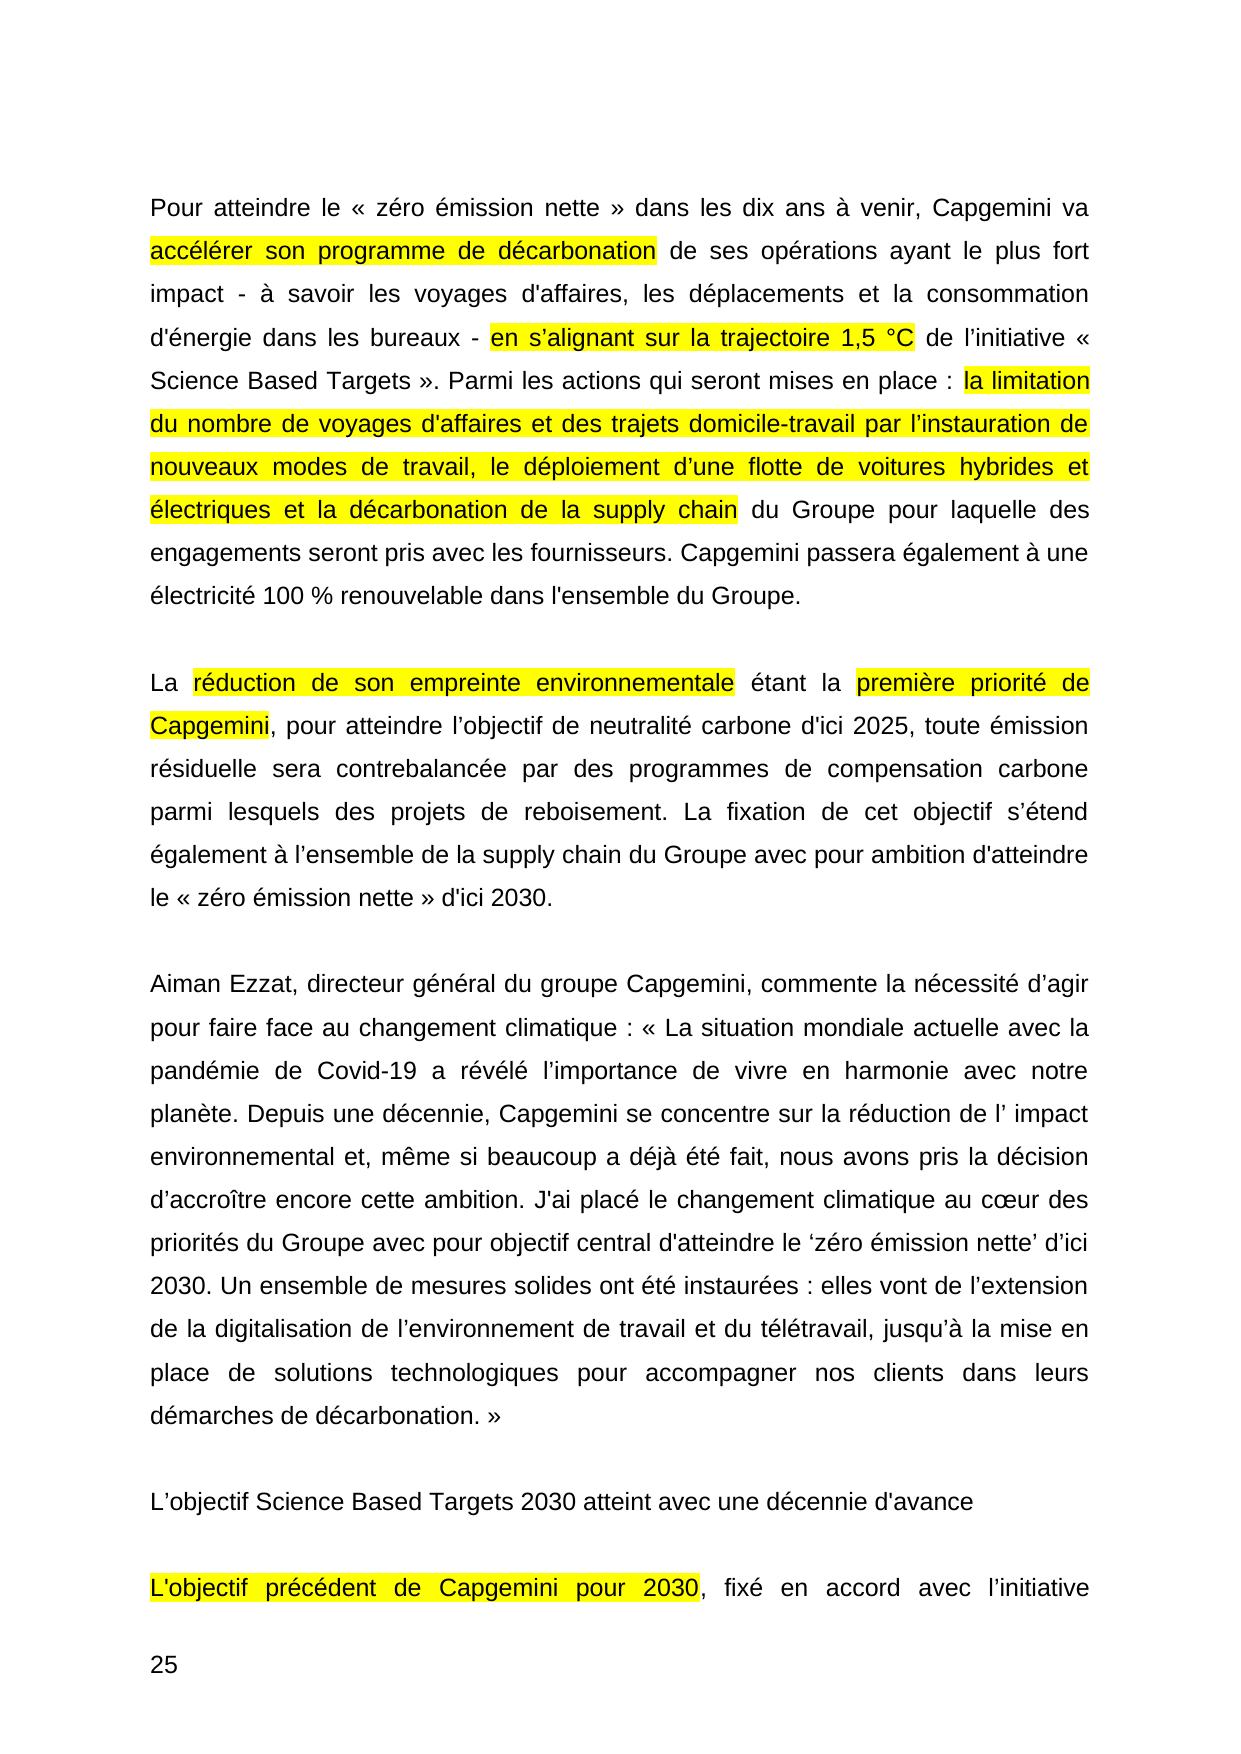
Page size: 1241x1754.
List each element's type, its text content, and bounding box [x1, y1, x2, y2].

text La réduction de son empreinte environnementale étant la première priorité de Capgemini, pour atteindre l’objectif de neutralité carbone d'ici 2025, toute émission résiduelle sera contrebalancée par des programmes de compensation carbone parmi lesquels des projets de reboisement. La fixation de cet objectif s’étend également à l’ensemble de la supply chain du Groupe avec pour ambition d'atteindre le « zéro émission nette » d'ici 2030. [150, 667, 1090, 912]
text L’objectif Science Based Targets 2030 atteint avec une décennie d'avance [150, 1487, 1090, 1516]
text Pour atteindre le « zéro émission nette » dans les dix ans à venir, Capgemini va accélérer son programme de décarbonation de ses opérations ayant le plus fort impact - à savoir les voyages d'affaires, les déplacements et la consommation d'énergie dans les bureaux - en s’alignant sur la trajectoire 1,5 °C de l’initiative « Science Based Targets ». Parmi les actions qui seront mises en place : la limitation du nombre de voyages d'affaires et des trajets domicile-travail par l’instauration de nouveaux modes de travail, le déploiement d’une flotte de voitures hybrides et électriques et la décarbonation de la supply chain du Groupe pour laquelle des engagements seront pris avec les fournisseurs. Capgemini passera également à une électricité 100 % renouvelable dans l'ensemble du Groupe. [150, 193, 1090, 610]
text Aiman Ezzat, directeur général du groupe Capgemini, commente la nécessité d’agir pour faire face au changement climatique : « La situation mondiale actuelle avec la pandémie de Covid-19 a révélé l’importance de vivre en harmonie avec notre planète. Depuis une décennie, Capgemini se concentre sur la réduction de l’ impact environnemental et, même si beaucoup a déjà été fait, nous avons pris la décision d’accroître encore cette ambition. J'ai placé le changement climatique au cœur des priorités du Groupe avec pour objectif central d'atteindre le ‘zéro émission nette’ d’ici 2030. Un ensemble de mesures solides ont été instaurées : elles vont de l’extension de la digitalisation de l’environnement de travail et du télétravail, jusqu’à la mise en place de solutions technologiques pour accompagner nos clients dans leurs démarches de décarbonation. » [150, 969, 1090, 1429]
text L'objectif précédent de Capgemini pour 2030, fixé en accord avec l’initiative [150, 1573, 1090, 1602]
